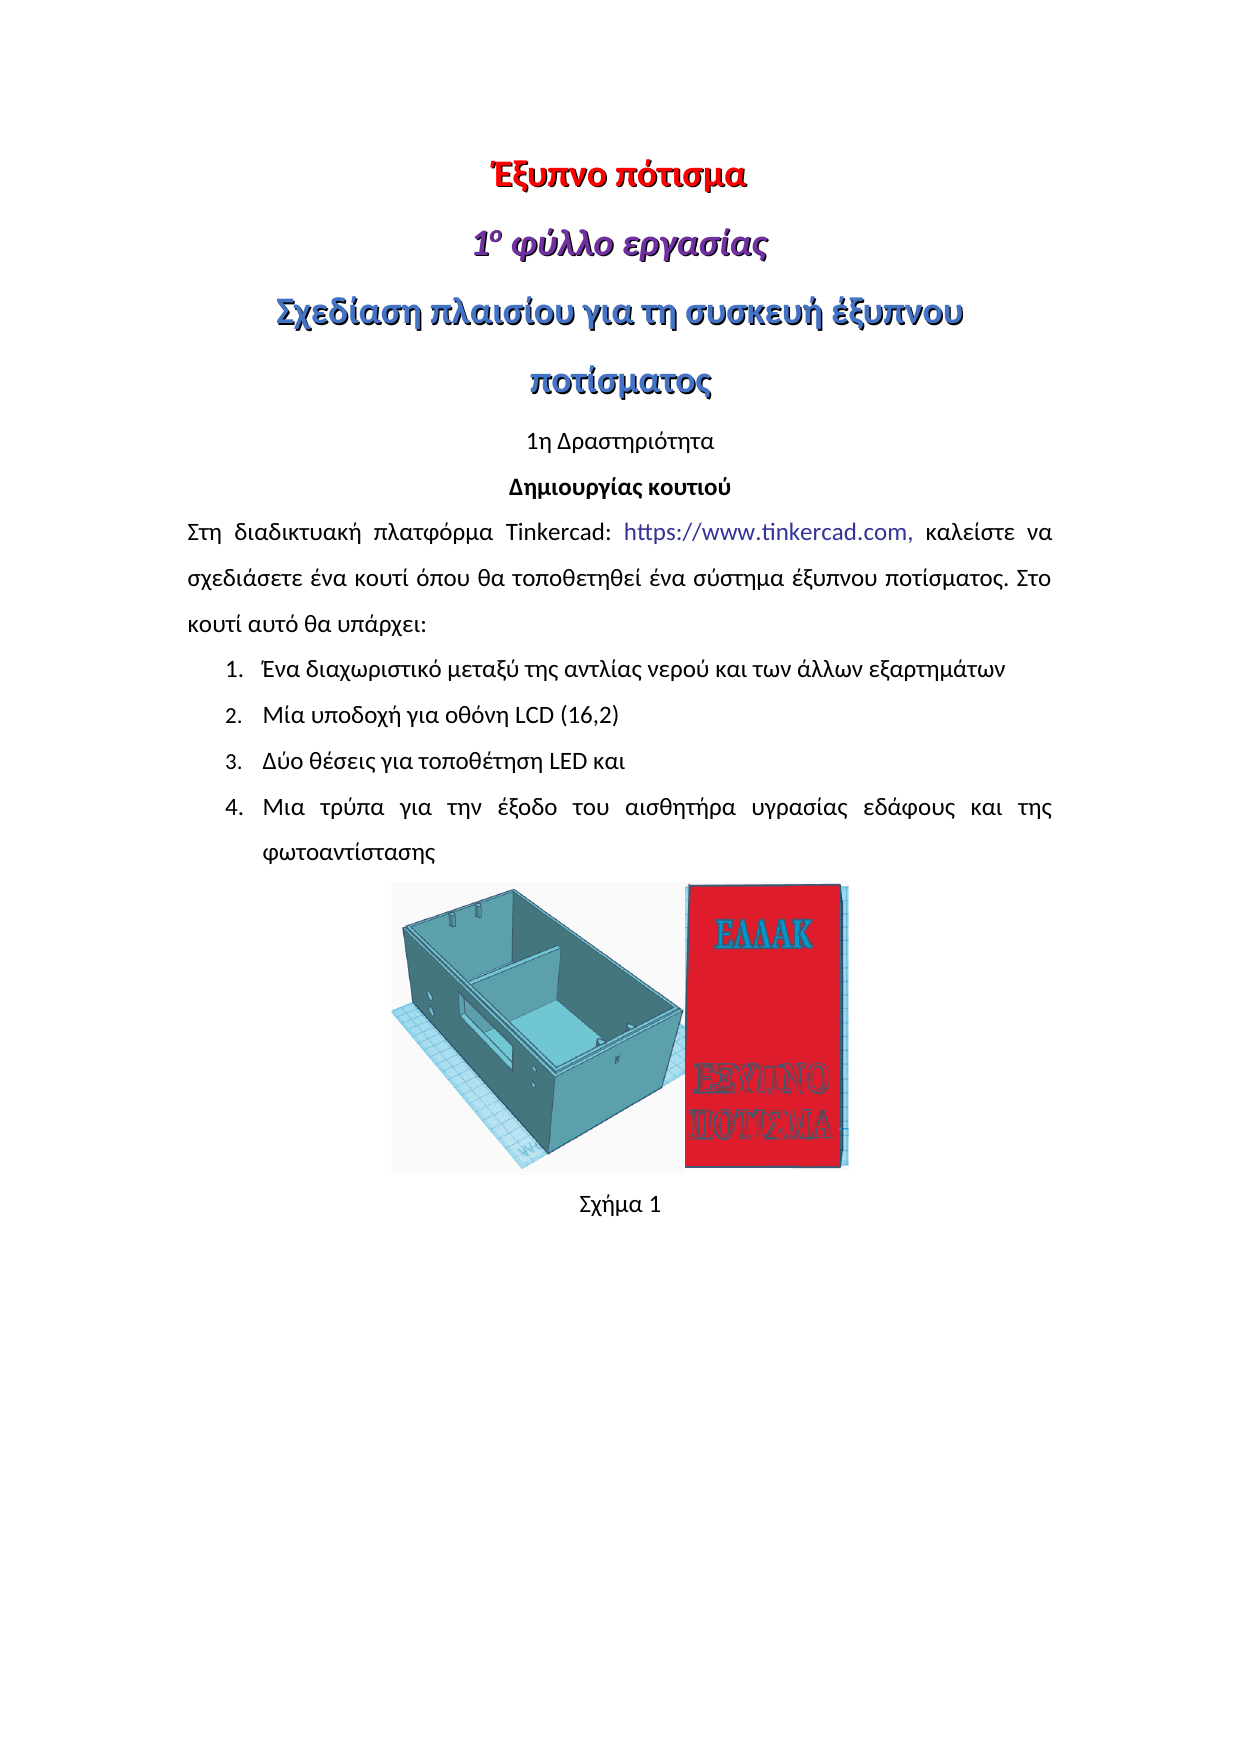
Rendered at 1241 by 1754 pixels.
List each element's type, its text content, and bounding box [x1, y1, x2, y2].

text 1ο φύλλο εργασίας [187, 219, 1053, 264]
list Ένα διαχωριστικό μεταξύ της αντλίας νερού και των άλλων εξαρτημάτων [225, 654, 1053, 684]
list Δύο θέσεις για τοποθέτηση LED και [225, 745, 1053, 776]
text Σχεδίαση πλαισίου για τη συσκευή έξυπνου ποτίσματος [187, 287, 1053, 402]
text Στη διαδικτυακή πλατφόρμα Tinkercad: https://www.tinkercad.com, καλείστε να σχεδιάσετε ένα κουτί όπου θα τοποθετηθεί ένα σύστημα έξυπνου ποτίσματος. Στο κουτί αυτό θα υπάρχει: [187, 516, 1053, 638]
text Δημιουργίας κουτιού [187, 471, 1053, 501]
list Μια τρύπα για την έξοδο του αισθητήρα υγρασίας εδάφους και της φωτοαντίστασης [225, 791, 1053, 867]
list Μία υποδοχή για οθόνη LCD (16,2) [225, 699, 1053, 730]
text Έξυπνο πότισμα [187, 150, 1053, 196]
text Σχήμα 1 [187, 1188, 1053, 1219]
text 1η Δραστηριότητα [187, 425, 1053, 456]
